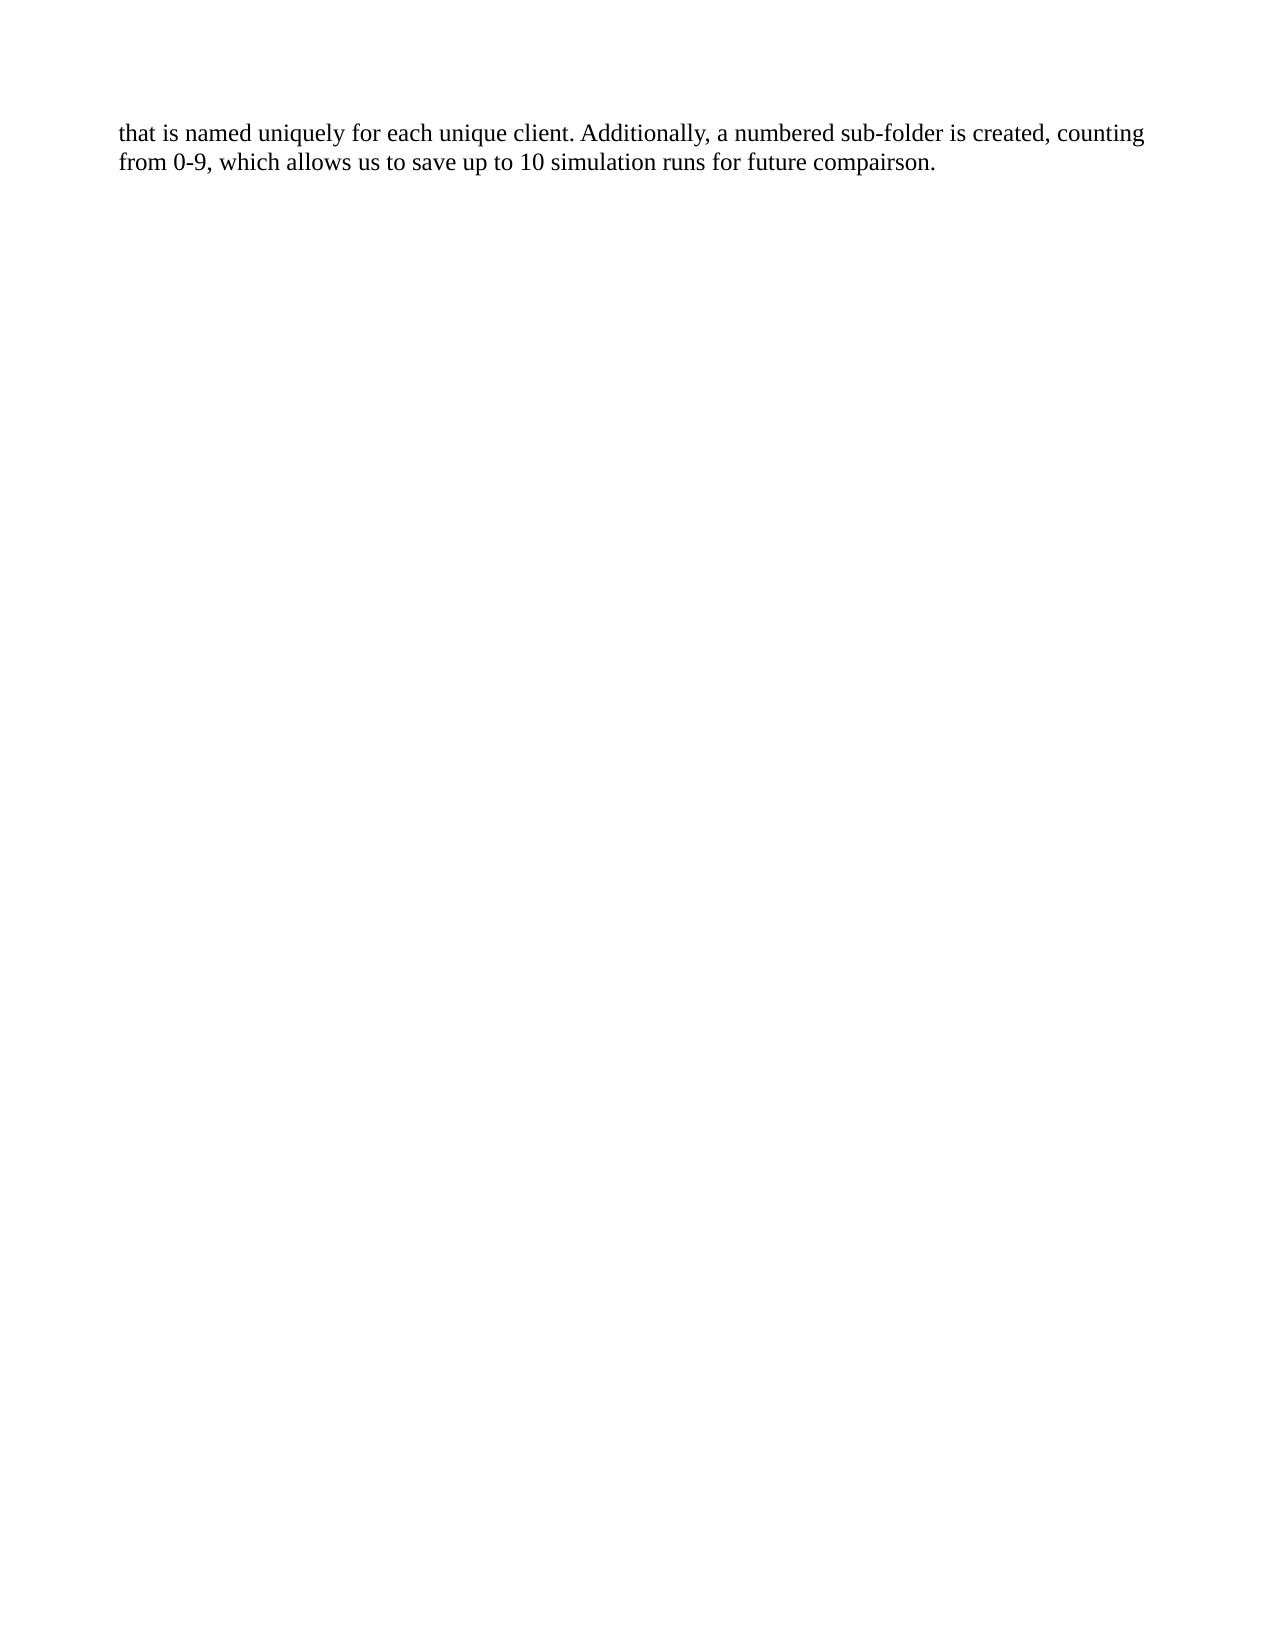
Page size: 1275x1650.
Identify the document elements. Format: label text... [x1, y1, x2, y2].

text that is named uniquely for each unique client. Additionally, a numbered sub-folder is created, counting from 0-9, which allows us to save up to 10 simulation runs for future compairson. [118, 118, 1157, 176]
